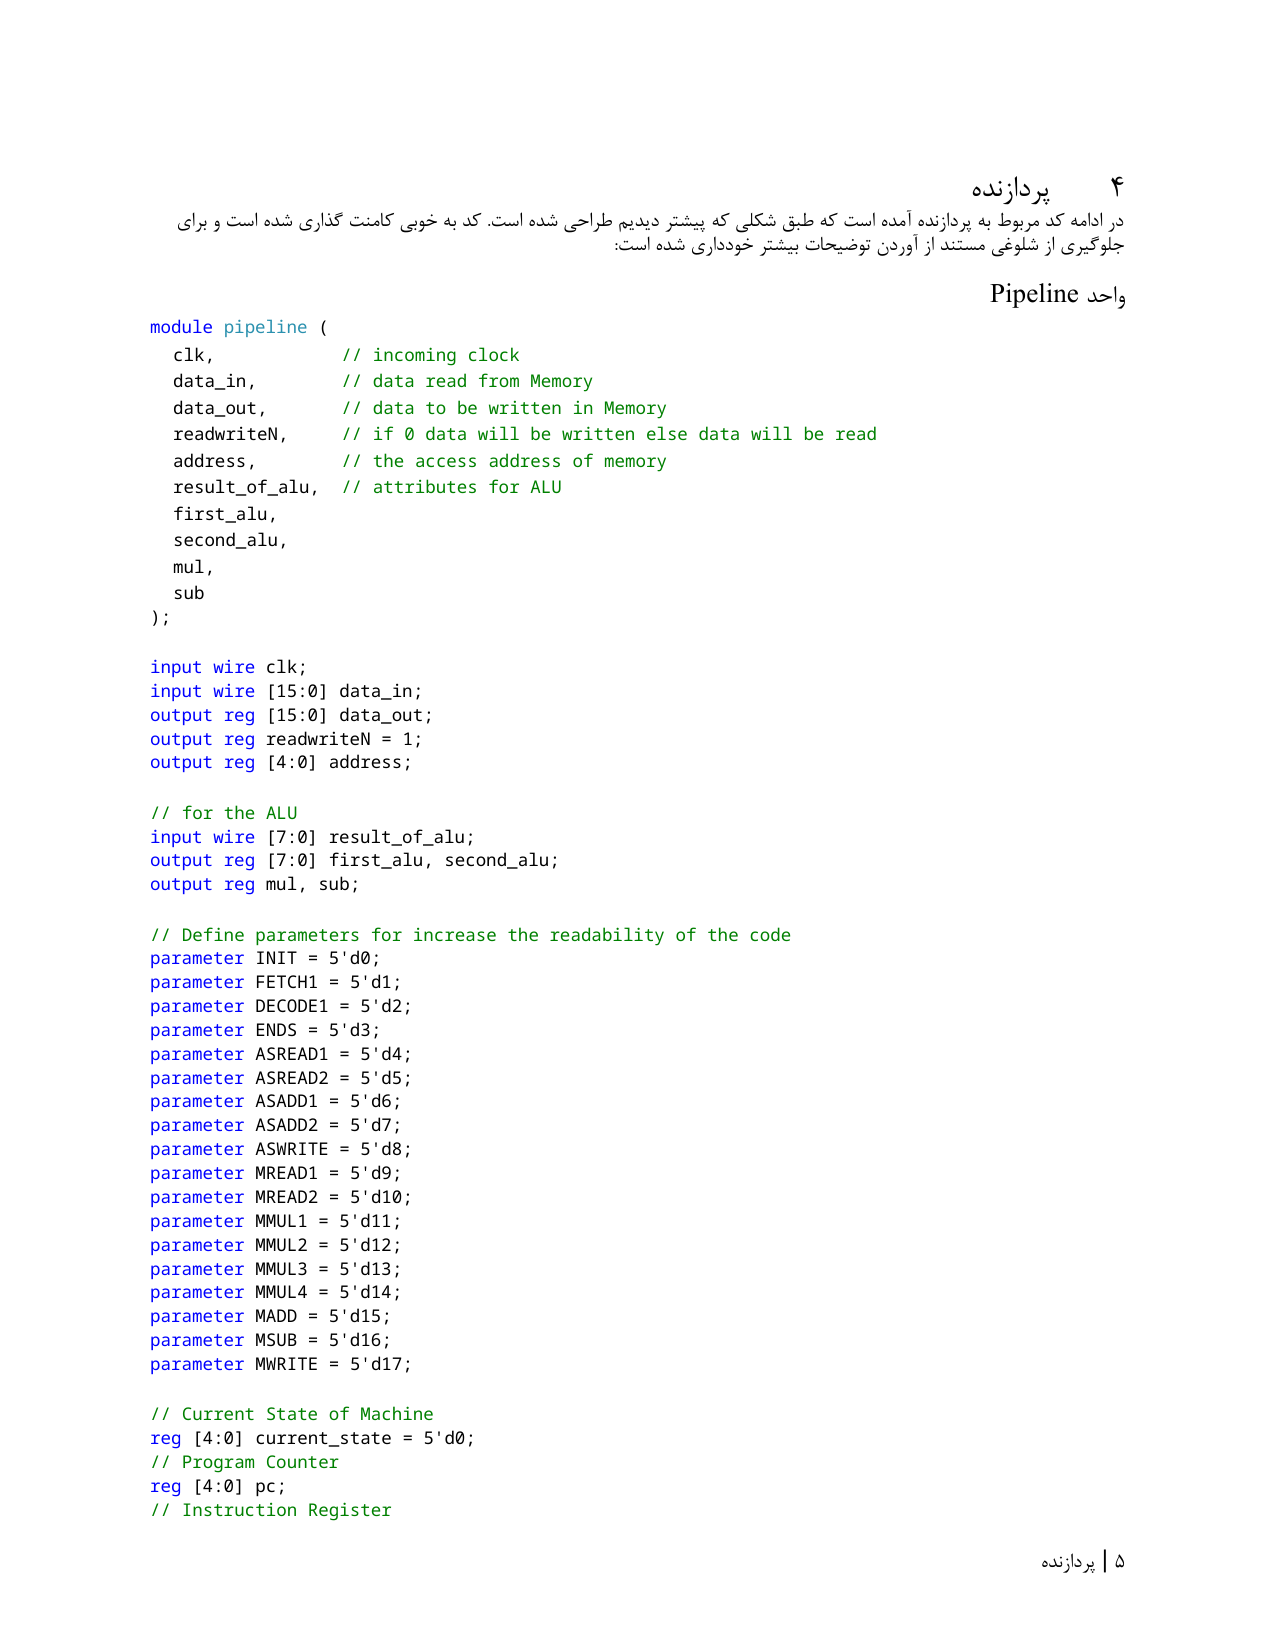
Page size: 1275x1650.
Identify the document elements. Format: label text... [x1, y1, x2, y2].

text در ادامه کد مربوط به پردازنده آمده است که طبق شکلی که پیشتر دیدیم طراحی شده است. کد به خوبی کامنت گذاری شده است و برای جلوگیری از شلوغی مستند از آوردن توضیحات بیشتر خودداری شده است: [150, 211, 1125, 258]
text parameter ASREAD2 = 5'd5; [150, 1065, 1125, 1089]
text parameter MSUB = 5'd16; [150, 1328, 1125, 1352]
text ); [150, 604, 1125, 628]
text input wire [7:0] result_of_alu; [150, 824, 1125, 848]
text parameter MREAD1 = 5'd9; [150, 1161, 1125, 1184]
text reg [4:0] current_state = 5'd0; [150, 1426, 1125, 1449]
text parameter DECODE1 = 5'd2; [150, 994, 1125, 1018]
text input wire [15:0] data_in; [150, 679, 1125, 702]
text output reg mul, sub; [150, 872, 1125, 896]
text parameter MMUL2 = 5'd12; [150, 1232, 1125, 1256]
text parameter MMUL4 = 5'd14; [150, 1280, 1125, 1304]
text output reg readwriteN = 1; [150, 726, 1125, 750]
text output reg [4:0] address; [150, 750, 1125, 774]
text parameter ASWRITE = 5'd8; [150, 1137, 1125, 1161]
text parameter ENDS = 5'd3; [150, 1018, 1125, 1041]
text data_in, // data read from Memory [150, 366, 1125, 393]
subtitle واحد Pipeline [150, 277, 1125, 312]
text parameter MREAD2 = 5'd10; [150, 1184, 1125, 1208]
text mul, [150, 552, 1125, 578]
text // Define parameters for increase the readability of the code [150, 922, 1125, 946]
text first_alu, [150, 499, 1125, 525]
text parameter ASADD2 = 5'd7; [150, 1113, 1125, 1137]
text result_of_alu, // attributes for ALU [150, 472, 1125, 499]
text // for the ALU [150, 800, 1125, 824]
text parameter INIT = 5'd0; [150, 946, 1125, 970]
text data_out, // data to be written in Memory [150, 393, 1125, 419]
text parameter FETCH1 = 5'd1; [150, 970, 1125, 994]
text parameter MWRITE = 5'd17; [150, 1352, 1125, 1375]
text // Current State of Machine [150, 1402, 1125, 1426]
text parameter MADD = 5'd15; [150, 1304, 1125, 1328]
text output reg [7:0] first_alu, second_alu; [150, 848, 1125, 872]
text parameter MMUL1 = 5'd11; [150, 1208, 1125, 1232]
text // Instruction Register [150, 1497, 1125, 1521]
text readwriteN, // if 0 data will be written else data will be read [150, 419, 1125, 446]
text reg [4:0] pc; [150, 1473, 1125, 1497]
text clk, // incoming clock [150, 340, 1125, 366]
text output reg [15:0] data_out; [150, 702, 1125, 726]
text parameter ASREAD1 = 5'd4; [150, 1041, 1125, 1065]
text second_alu, [150, 525, 1125, 552]
text address, // the access address of memory [150, 446, 1125, 472]
subtitle پردازنده [150, 175, 1125, 208]
text sub [150, 578, 1125, 604]
text // Program Counter [150, 1449, 1125, 1473]
text parameter ASADD1 = 5'd6; [150, 1089, 1125, 1113]
text module pipeline ( [150, 314, 1125, 338]
text parameter MMUL3 = 5'd13; [150, 1256, 1125, 1280]
text input wire clk; [150, 655, 1125, 679]
